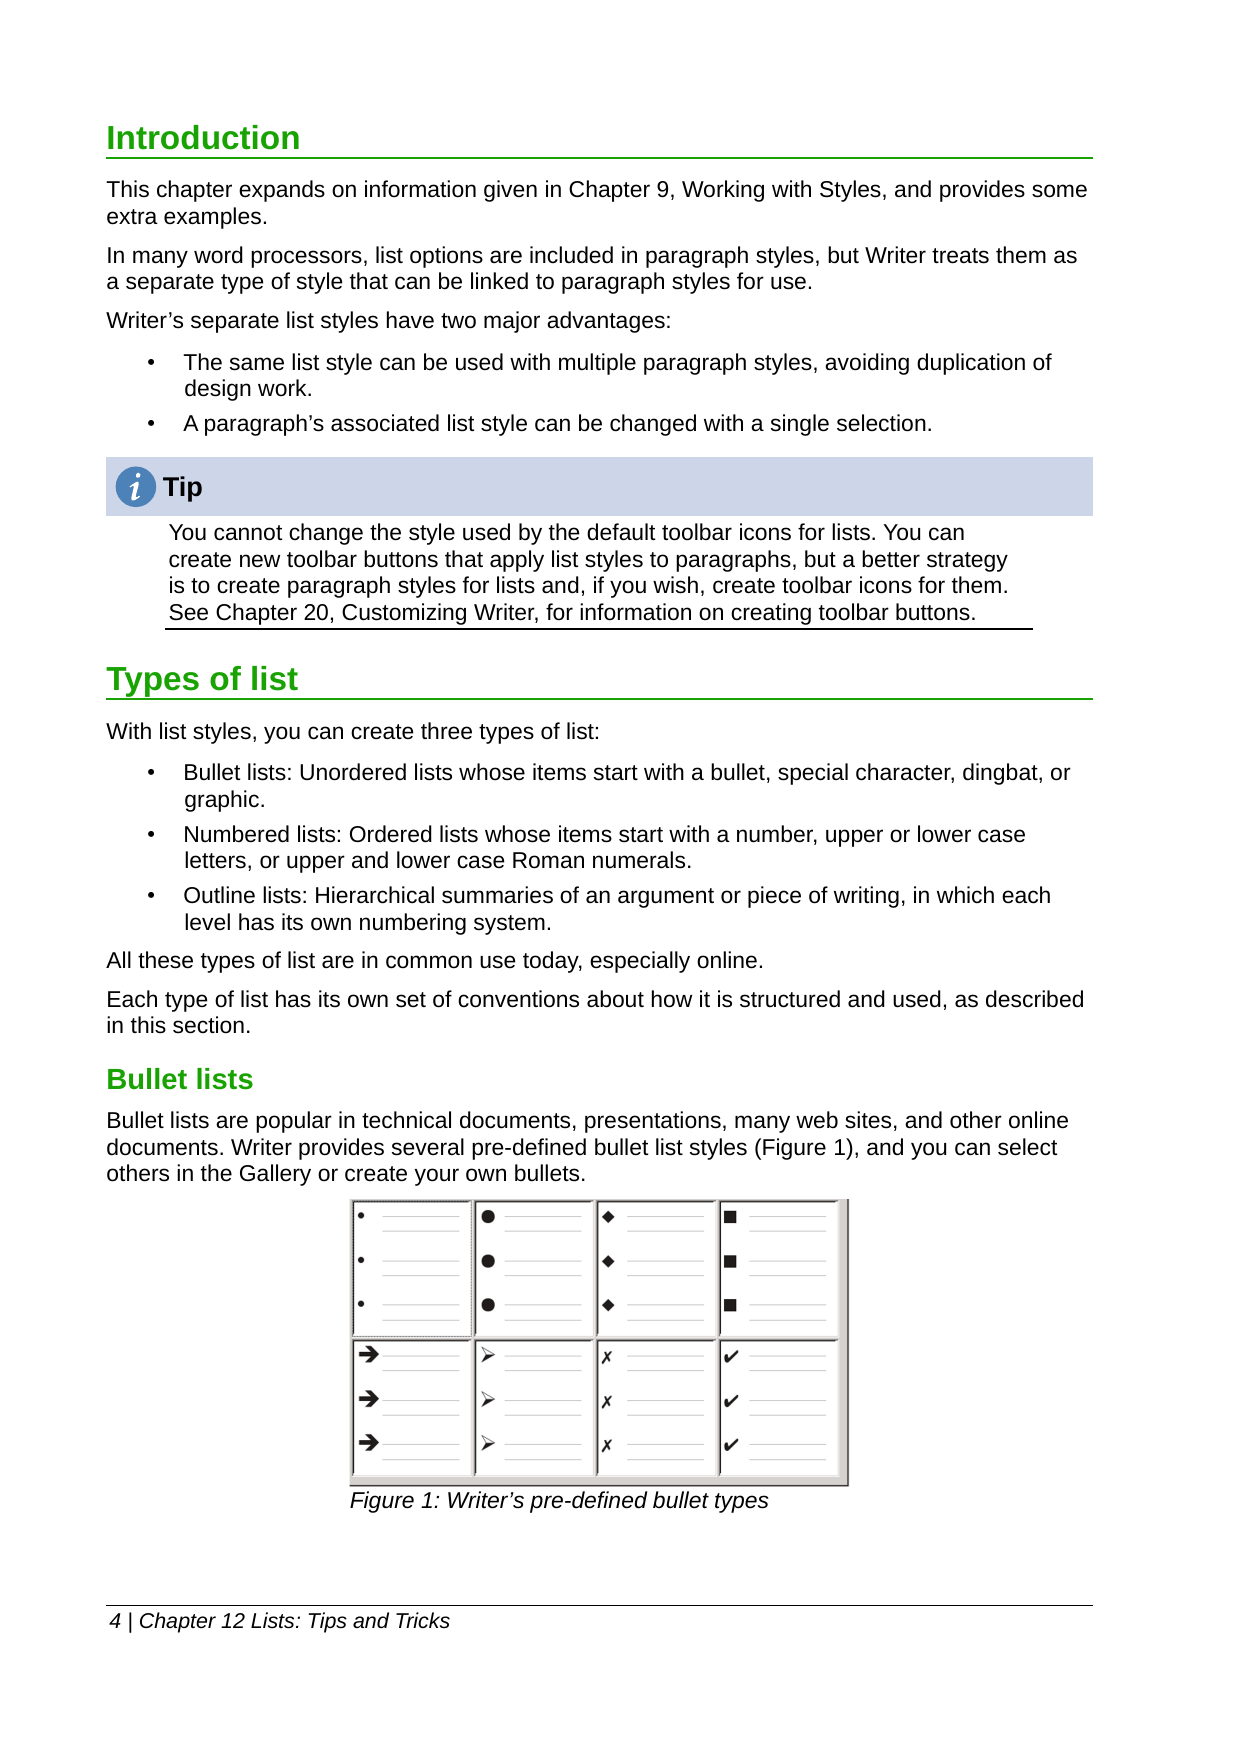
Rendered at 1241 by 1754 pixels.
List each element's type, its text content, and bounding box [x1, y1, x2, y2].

subtitle Tip [106, 457, 1093, 516]
text With list styles, you can create three types of list: [106, 718, 1093, 744]
list The same list style can be used with multiple paragraph styles, avoiding duplication of design work. [144, 346, 1093, 401]
picture [349, 1199, 850, 1487]
text Each type of list has its own set of conventions about how it is structured and used, as described in this section. [106, 986, 1093, 1038]
list Bullet lists: Unordered lists whose items start with a bullet, special character, dingbat, or graphic. [144, 756, 1093, 812]
list Outline lists: Hierarchical summaries of an argument or piece of writing, in which each level has its own numbering system. [144, 879, 1093, 938]
text In many word processors, list options are included in paragraph styles, but Writer treats them as a separate type of style that can be linked to paragraph styles for use. [106, 242, 1093, 294]
text This chapter expands on information given in Chapter 9, Working with Styles, and provides some extra examples. [106, 176, 1093, 229]
text Figure 1: Writer’s pre-defined bullet types [349, 1487, 849, 1513]
subtitle Types of list [106, 659, 1093, 698]
list Numbered lists: Ordered lists whose items start with a number, upper or lower case letters, or upper and lower case Roman numerals. [144, 818, 1093, 874]
text You cannot change the style used by the default toolbar icons for lists. You can create new toolbar buttons that apply list styles to paragraphs, but a better strategy is to create paragraph styles for lists and, if you wish, create toolbar icons for them. See Chapter 20, Customizing Writer, for information on creating toolbar buttons. [165, 516, 1033, 628]
text Writer’s separate list styles have two major advantages: [106, 307, 1093, 333]
subtitle Bullet lists [106, 1062, 1093, 1096]
text Bullet lists are popular in technical documents, presentations, many web sites, and other online documents. Writer provides several pre-defined bullet list styles (Figure 1), and you can select others in the Gallery or create your own bullets. [106, 1107, 1093, 1187]
list A paragraph’s associated list style can be changed with a single selection. [144, 407, 1093, 439]
text All these types of list are in common use today, especially online. [106, 947, 1093, 973]
subtitle Introduction [106, 118, 1093, 157]
